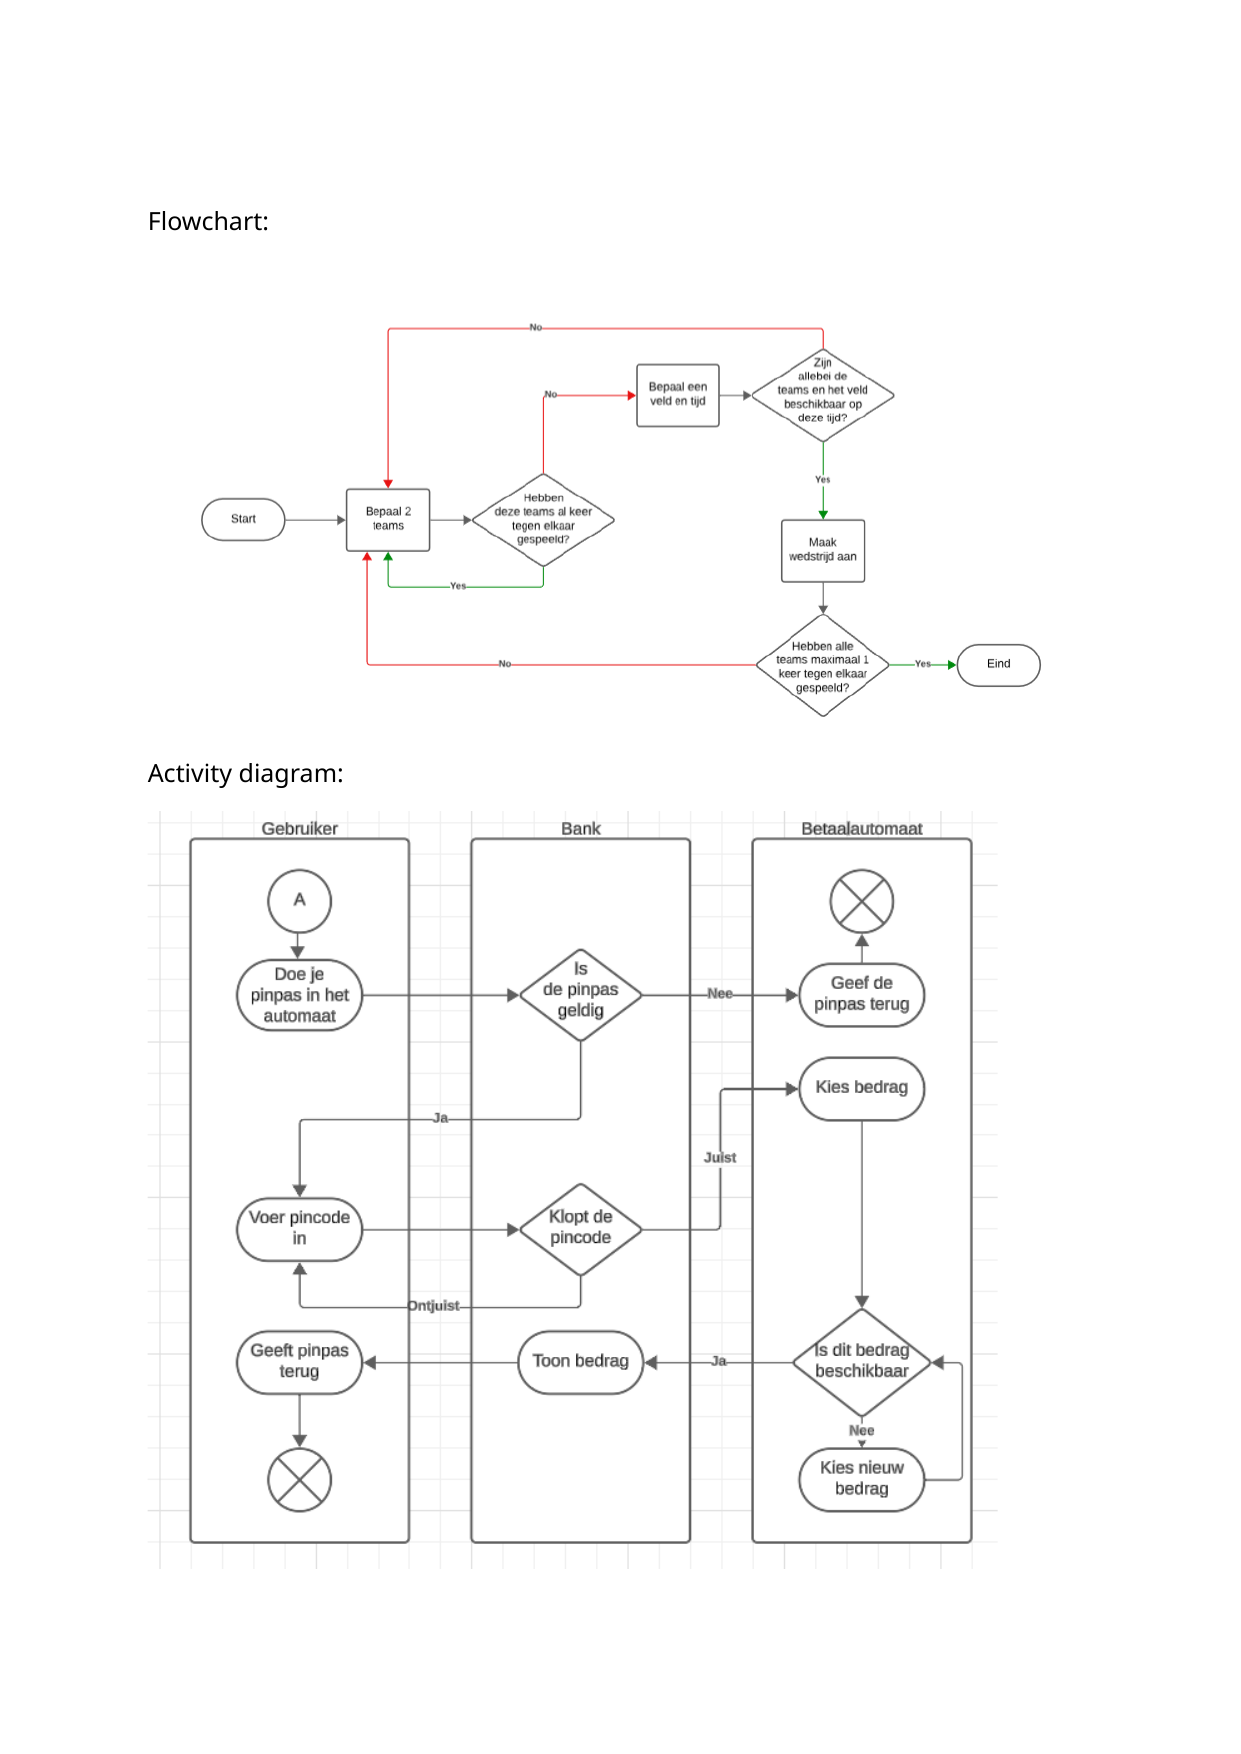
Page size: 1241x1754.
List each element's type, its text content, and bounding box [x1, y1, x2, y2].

text Flowchart: [148, 203, 1093, 237]
text Activity diagram: [148, 756, 1093, 790]
